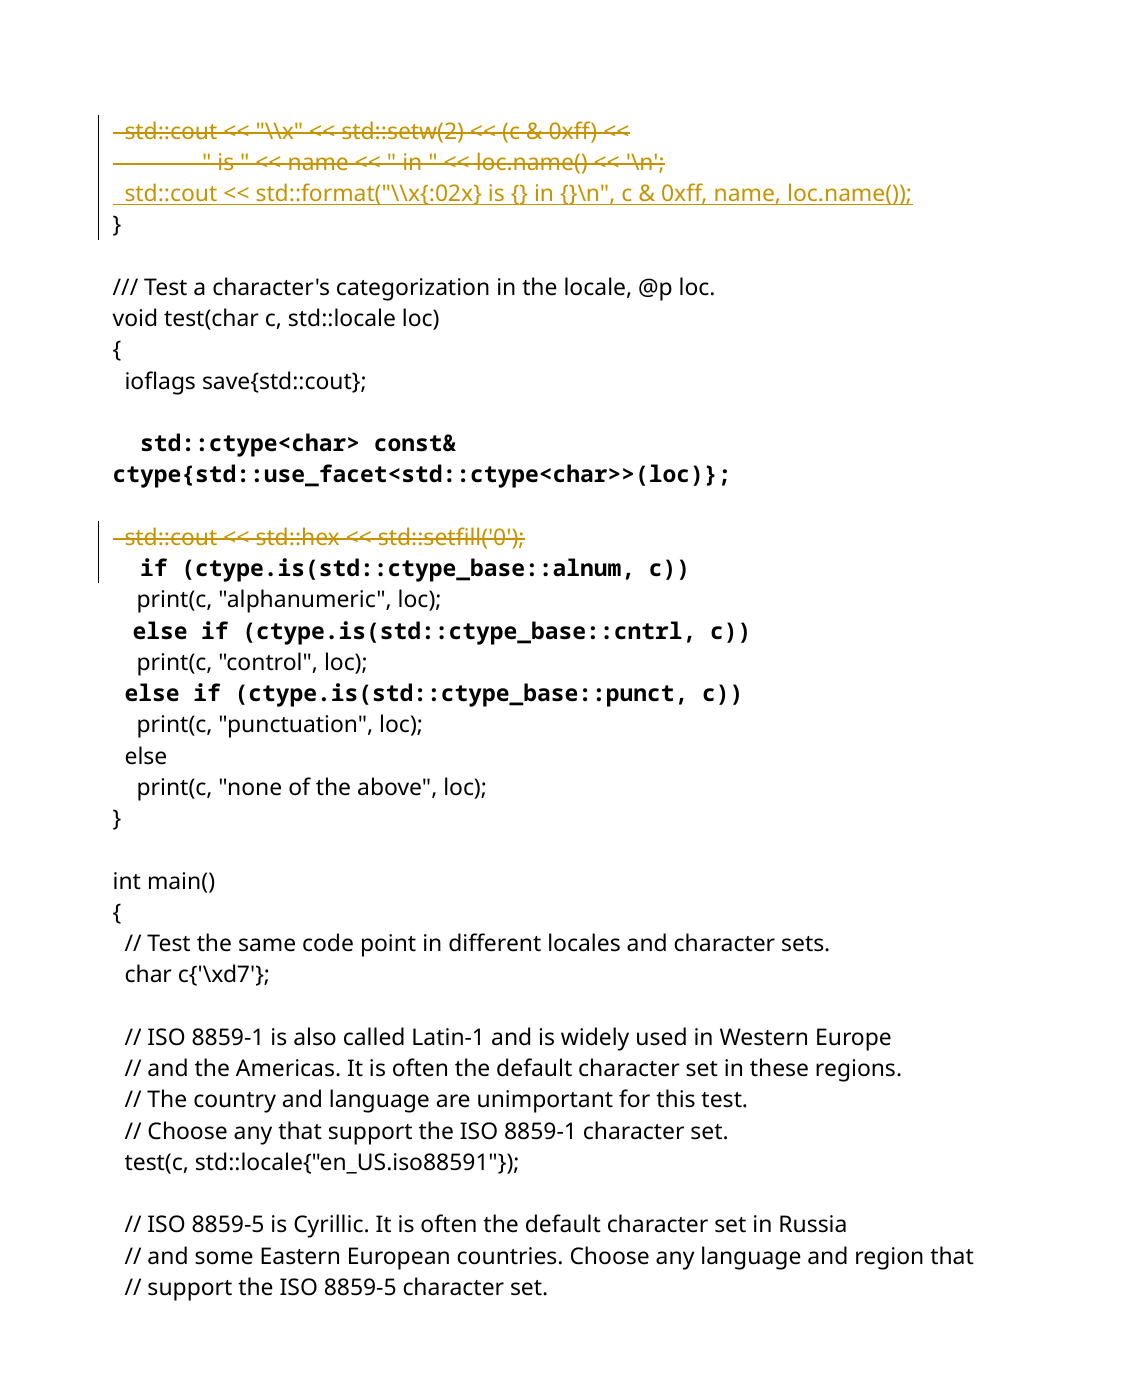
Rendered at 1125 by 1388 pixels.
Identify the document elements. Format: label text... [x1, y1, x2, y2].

text if (ctype.is(std::ctype_base::alnum, c)) [112, 521, 1012, 552]
text } [112, 802, 1012, 833]
text std::cout << std::format("\\x{:02x} is {} in {}\n", c & 0xff, name, loc.name()); [112, 115, 1012, 146]
text else [112, 740, 1012, 771]
text // The country and language are unimportant for this test. [112, 1083, 1012, 1115]
text void test(char c, std::locale loc) [112, 302, 1012, 333]
text ioflags save{std::cout}; [112, 365, 1012, 396]
text std::ctype<char> const& ctype{std::use_facet<std::ctype<char>>(loc)}; [112, 427, 1012, 490]
text else if (ctype.is(std::ctype_base::punct, c)) [112, 677, 1012, 708]
text } [112, 208, 1012, 240]
text // support the ISO 8859-5 character set. [112, 1271, 1012, 1302]
text /// Test a character's categorization in the locale, @p loc. [112, 271, 1012, 302]
text // ISO 8859-5 is Cyrillic. It is often the default character set in Russia [112, 1208, 1012, 1240]
text // and some Eastern European countries. Choose any language and region that [112, 1240, 1012, 1271]
text print(c, "control", loc); [112, 646, 1012, 677]
text print(c, "alphanumeric", loc); [112, 583, 1012, 615]
text char c{'\xd7'}; [112, 958, 1012, 990]
text print(c, "none of the above", loc); [112, 771, 1012, 802]
text // Choose any that support the ISO 8859-1 character set. [112, 1115, 1012, 1146]
text // ISO 8859-1 is also called Latin-1 and is widely used in Western Europe [112, 1021, 1012, 1052]
text // and the Americas. It is often the default character set in these regions. [112, 1052, 1012, 1083]
text print(c, "punctuation", loc); [112, 708, 1012, 740]
text // Test the same code point in different locales and character sets. [112, 927, 1012, 958]
text { [112, 333, 1012, 365]
text { [112, 896, 1012, 927]
text else if (ctype.is(std::ctype_base::cntrl, c)) [112, 615, 1012, 646]
text int main() [112, 865, 1012, 896]
text test(c, std::locale{"en_US.iso88591"}); [112, 1146, 1012, 1177]
